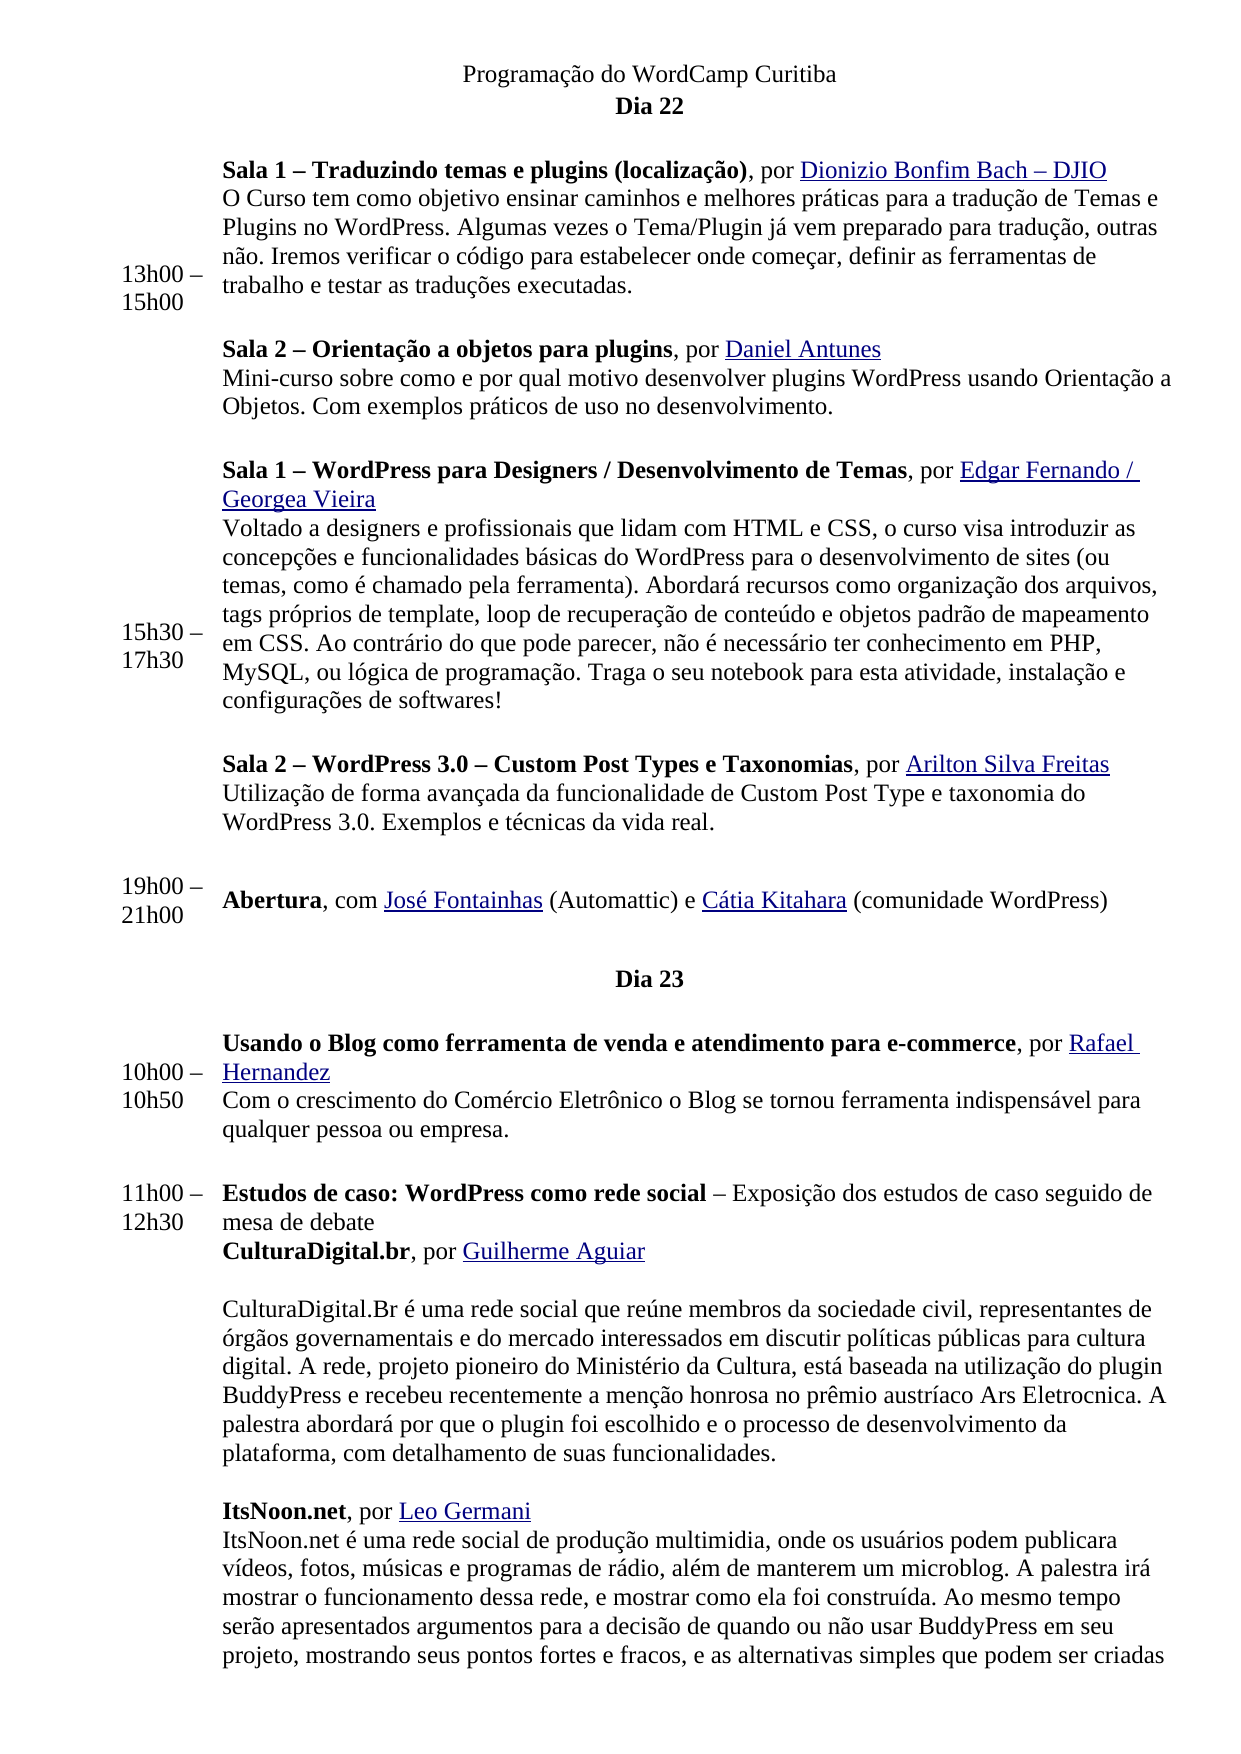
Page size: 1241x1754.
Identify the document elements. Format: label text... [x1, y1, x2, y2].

table_cell Sala 2 – WordPress 3.0 – Custom Post Types e Taxonomias, por Arilton Silva Freitas Utilização de forma avançada da funcionalidade de Custom Post Type e taxonomia do WordPress 3.0. Exemplos e técnicas da vida real. [219, 747, 1181, 868]
table_header Dia 22 [118, 88, 1181, 152]
table_cell Sala 1 – WordPress para Designers / Desenvolvimento de Temas, por Edgar Fernando / Georgea Vieira Voltado a designers e profissionais que lidam com HTML e CSS, o curso visa introduzir as concepções e funcionalidades básicas do WordPress para o desenvolvimento de sites (ou temas, como é chamado pela ferramenta). Abordará recursos como organização dos arquivos, tags próprios de template, loop de recuperação de conteúdo e objetos padrão de mapeamento em CSS. Ao contrário do que pode parecer, não é necessário ter conhecimento em PHP, MySQL, ou lógica de programação. Traga o seu notebook para esta atividade, instalação e configurações de softwares! [219, 453, 1181, 747]
table_cell 19h00 – 21h00 [118, 868, 219, 961]
table_cell 11h00 – 12h30 [118, 1175, 219, 1671]
table_cell Sala 1 – Traduzindo temas e plugins (localização), por Dionizio Bonfim Bach – DJIO O Curso tem como objetivo ensinar caminhos e melhores práticas para a tradução de Temas e Plugins no WordPress. Algumas vezes o Tema/Plugin já vem preparado para tradução, outras não. Iremos verificar o código para estabelecer onde começar, definir as ferramentas de trabalho e testar as traduções executadas. [219, 152, 1181, 331]
table_cell 13h00 – 15h00 [118, 152, 219, 452]
table_cell Usando o Blog como ferramenta de venda e atendimento para e-commerce, por Rafael Hernandez Com o crescimento do Comércio Eletrônico o Blog se tornou ferramenta indispensável para qualquer pessoa ou empresa. [219, 1025, 1181, 1175]
text Programação do WordCamp Curitiba [118, 59, 1181, 88]
table_cell 10h00 – 10h50 [118, 1025, 219, 1175]
table_cell 15h30 – 17h30 [118, 453, 219, 868]
table_cell Estudos de caso: WordPress como rede social – Exposição dos estudos de caso seguido de mesa de debate CulturaDigital.br, por Guilherme Aguiar CulturaDigital.Br é uma rede social que reúne membros da sociedade civil, representantes de órgãos governamentais e do mercado interessados em discutir políticas públicas para cultura digital. A rede, projeto pioneiro do Ministério da Cultura, está baseada na utilização do plugin BuddyPress e recebeu recentemente a menção honrosa no prêmio austríaco Ars Eletrocnica. A palestra abordará por que o plugin foi escolhido e o processo de desenvolvimento da plataforma, com detalhamento de suas funcionalidades. ItsNoon.net, por Leo Germani ItsNoon.net é uma rede social de produção multimidia, onde os usuários podem publicara vídeos, fotos, músicas e programas de rádio, além de manterem um microblog. A palestra irá mostrar o funcionamento dessa rede, e mostrar como ela foi construída. Ao mesmo tempo serão apresentados argumentos para a decisão de quando ou não usar BuddyPress em seu projeto, mostrando seus pontos fortes e fracos, e as alternativas simples que podem ser criadas [219, 1175, 1181, 1671]
table_cell Sala 2 – Orientação a objetos para plugins, por Daniel Antunes Mini-curso sobre como e por qual motivo desenvolver plugins WordPress usando Orientação a Objetos. Com exemplos práticos de uso no desenvolvimento. [219, 331, 1181, 452]
table_cell Abertura, com José Fontainhas (Automattic) e Cátia Kitahara (comunidade WordPress) [219, 868, 1181, 961]
table_cell Dia 23 [118, 961, 1181, 1025]
